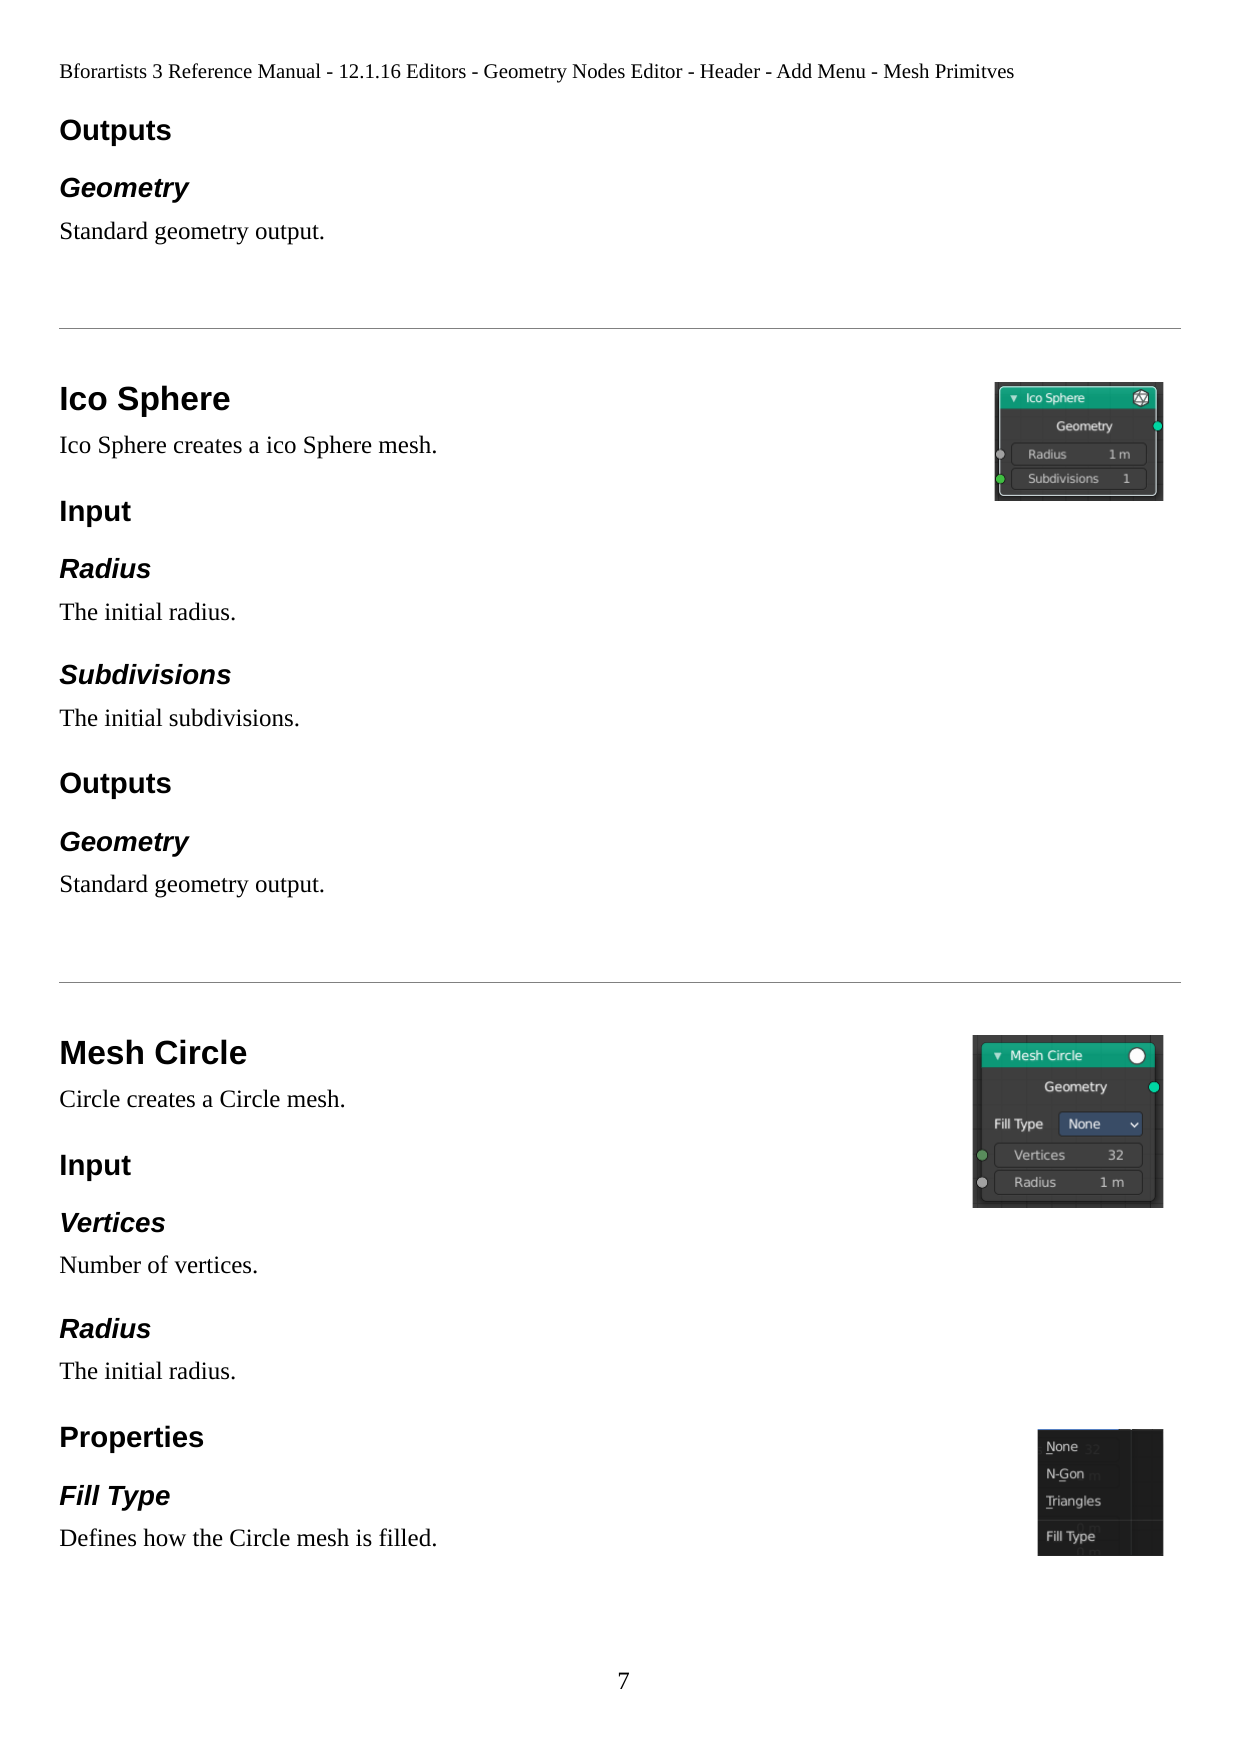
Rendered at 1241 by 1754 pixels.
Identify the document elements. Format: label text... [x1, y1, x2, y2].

picture [972, 1035, 1164, 1208]
subtitle Properties [59, 1420, 1181, 1454]
text Circle creates a Circle mesh. [59, 1084, 972, 1112]
text Standard geometry output. [59, 869, 1181, 898]
subtitle Geometry [59, 171, 1181, 203]
subtitle Radius [59, 552, 1181, 584]
subtitle Ico Sphere [59, 379, 1181, 417]
picture [994, 382, 1164, 501]
text The initial radius. [59, 597, 1181, 626]
subtitle Vertices [59, 1206, 1181, 1238]
subtitle Subdivisions [59, 658, 1181, 690]
text Defines how the Circle mesh is filled. [59, 1523, 1037, 1552]
subtitle Outputs [59, 766, 1181, 800]
subtitle Mesh Circle [59, 1033, 1181, 1071]
text Ico Sphere creates a ico Sphere mesh. [59, 430, 994, 459]
text The initial subdivisions. [59, 703, 1181, 731]
picture [1037, 1429, 1164, 1556]
subtitle [1164, 1147, 1181, 1181]
subtitle Fill Type [59, 1479, 1037, 1511]
subtitle Input [59, 1147, 972, 1181]
subtitle Outputs [59, 113, 1181, 146]
text The initial radius. [59, 1356, 1181, 1385]
subtitle Input [59, 494, 1181, 527]
text Number of vertices. [59, 1251, 1181, 1279]
text Standard geometry output. [59, 216, 1181, 244]
subtitle [1164, 1479, 1181, 1511]
subtitle Radius [59, 1312, 1181, 1344]
subtitle Geometry [59, 825, 1181, 857]
